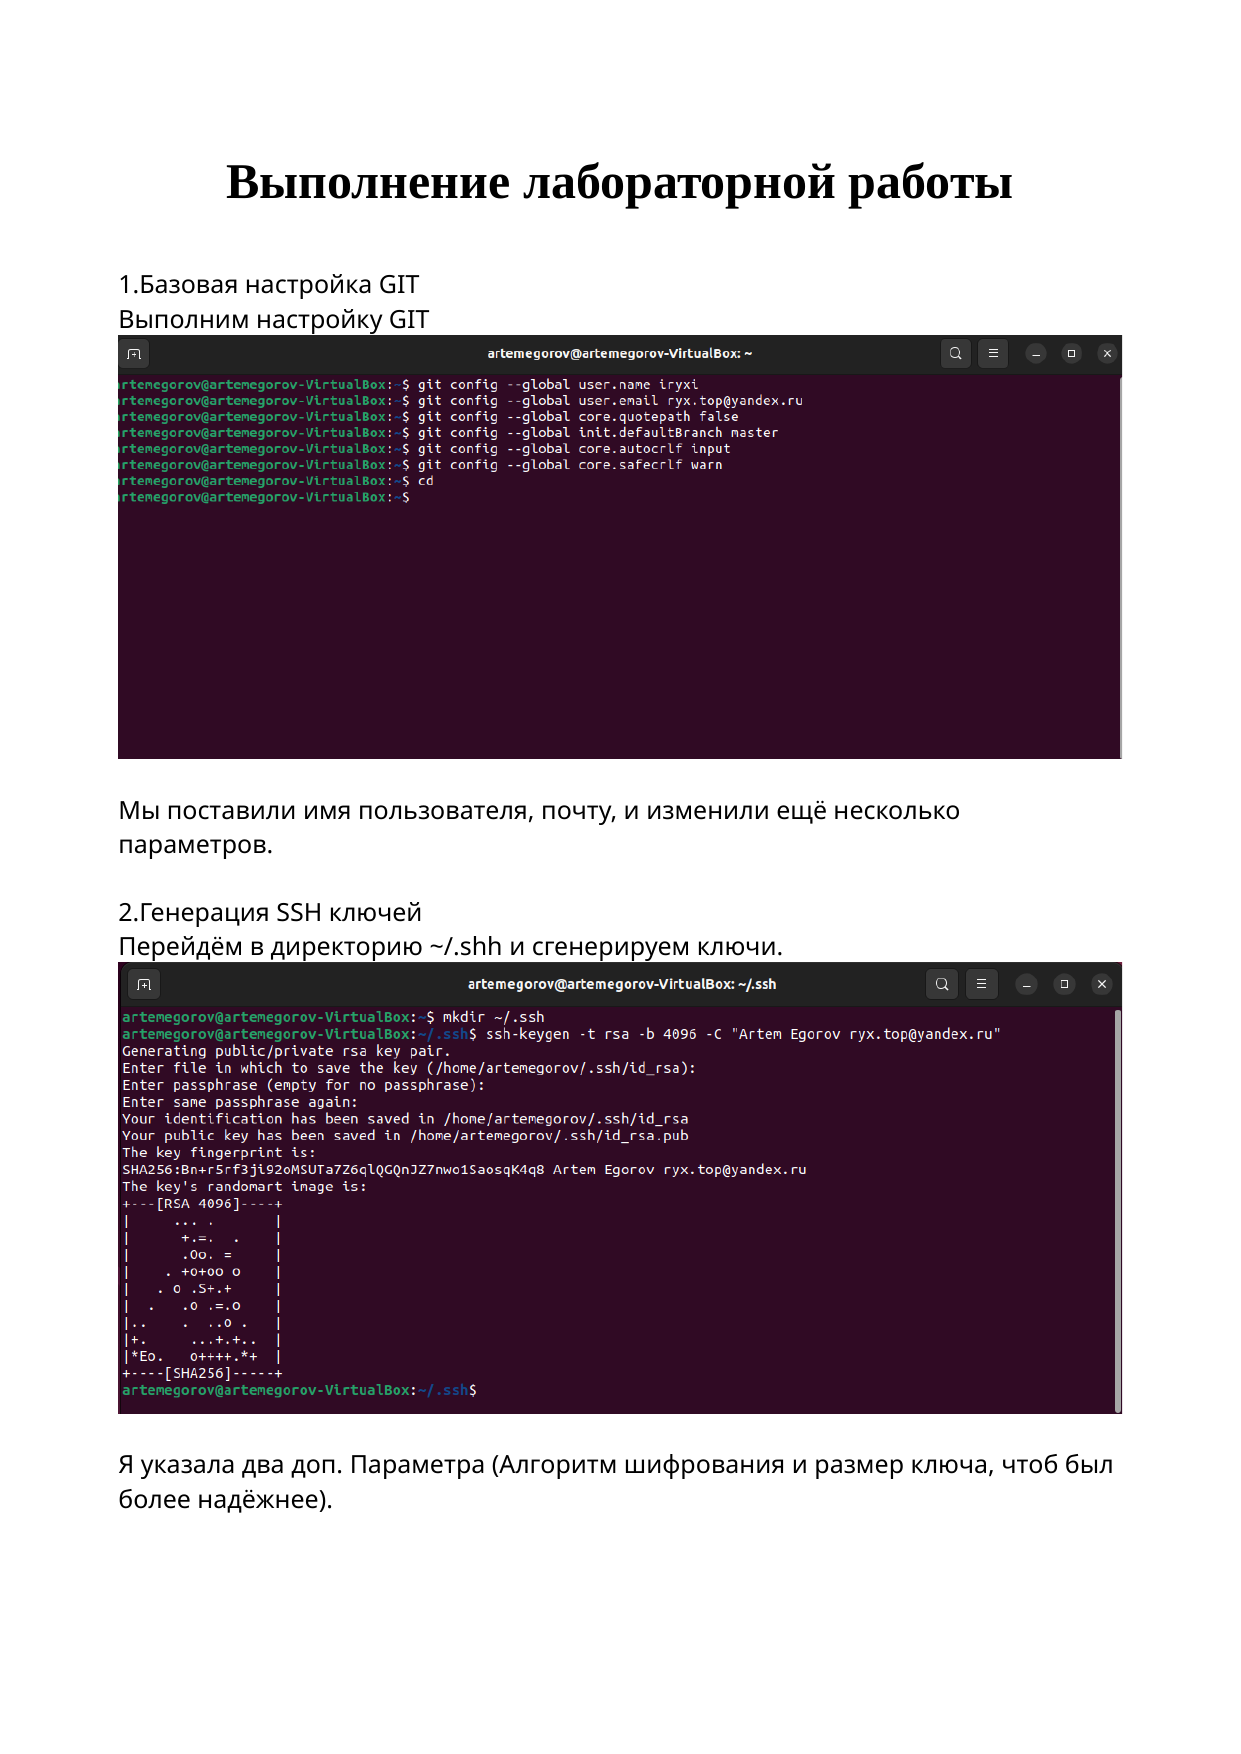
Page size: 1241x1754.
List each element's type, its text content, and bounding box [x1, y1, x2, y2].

text Мы поставили имя пользователя, почту, и изменили ещё несколько параметров. [118, 792, 1122, 861]
text Выполнение лабораторной работы [118, 152, 1122, 210]
text 2.Генерация SSH ключей [118, 895, 1122, 929]
picture [118, 962, 1123, 1414]
picture [118, 335, 1123, 759]
text Перейдём в директорию ~/.shh и сгенерируем ключи. [118, 929, 1122, 962]
text Выполним настройку GIT [118, 301, 1122, 335]
text 1.Базовая настройка GIT [118, 267, 1122, 301]
text Я указала два доп. Параметра (Алгоритм шифрования и размер ключа, чтоб был более надёжнее). [118, 1447, 1122, 1515]
